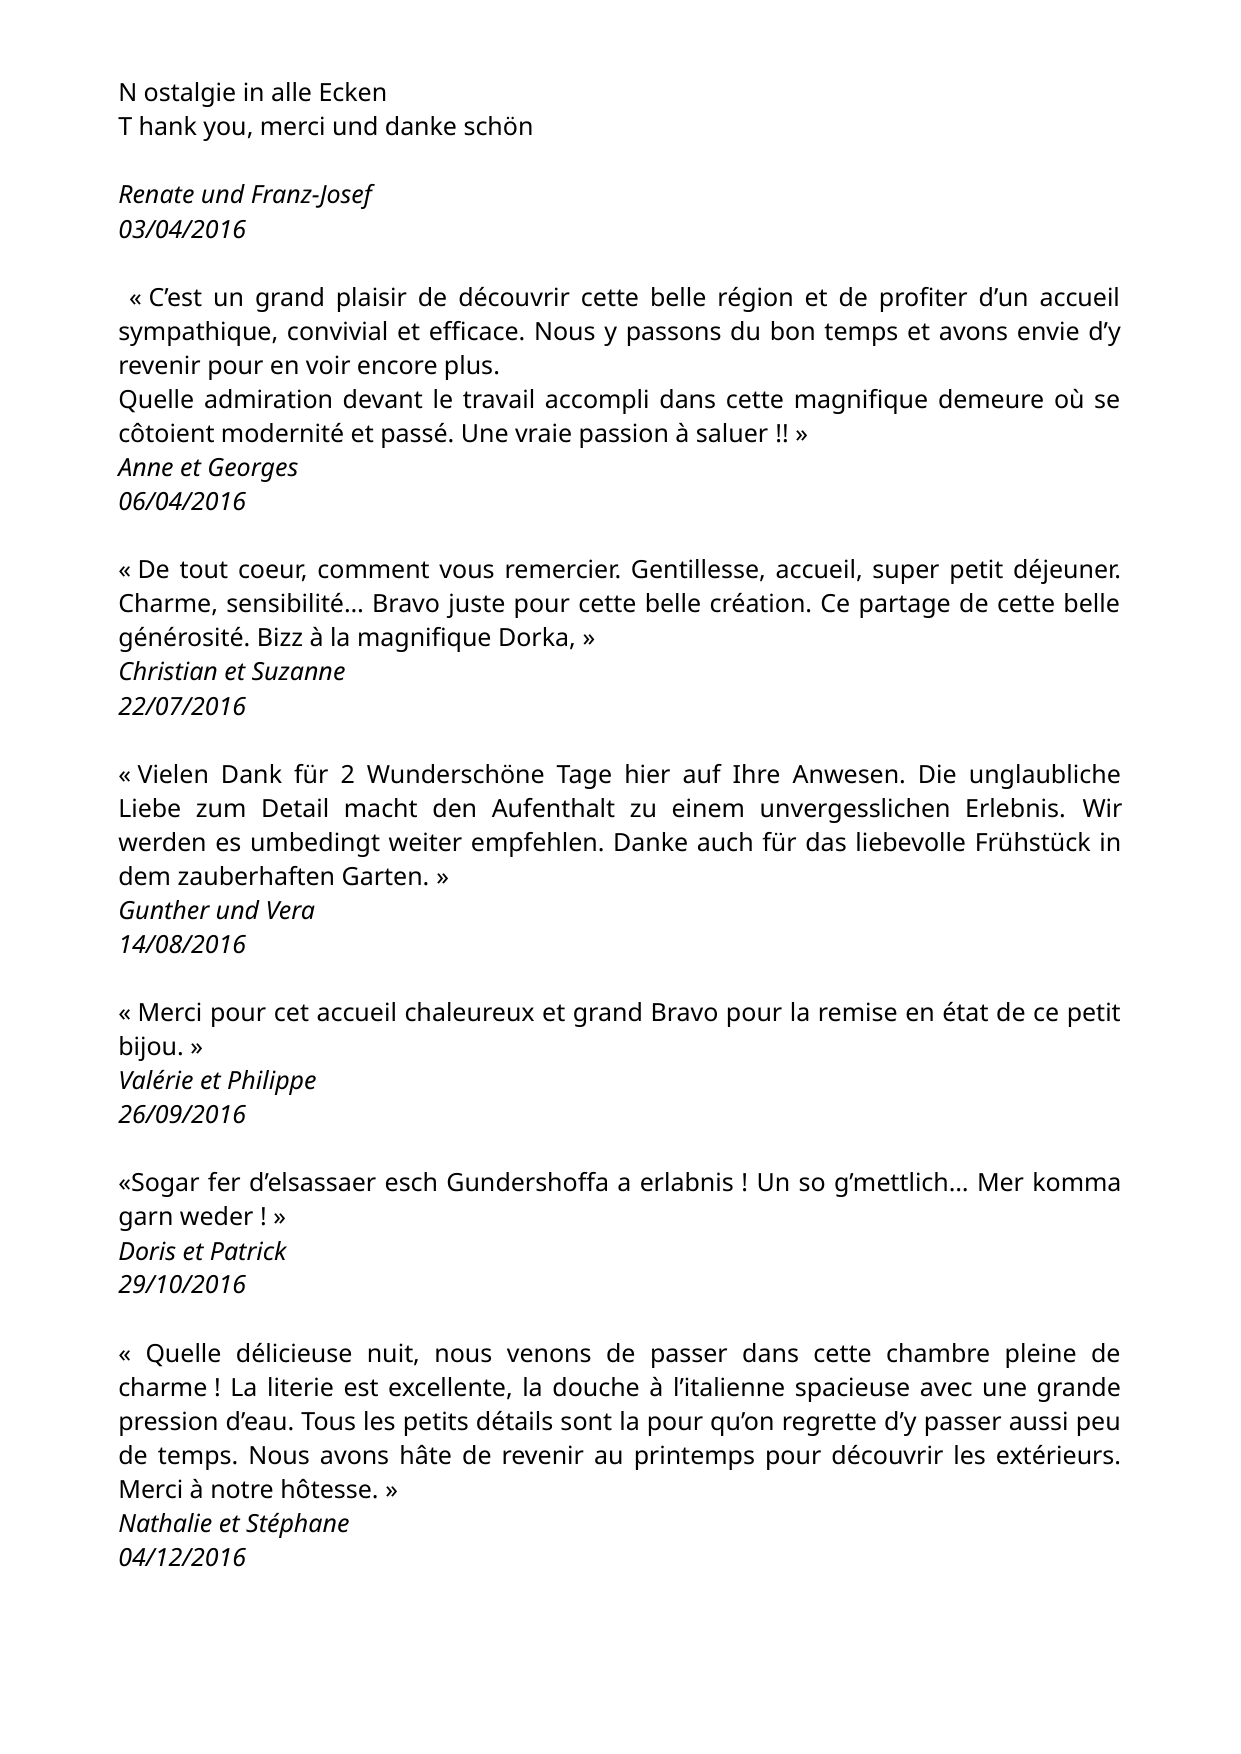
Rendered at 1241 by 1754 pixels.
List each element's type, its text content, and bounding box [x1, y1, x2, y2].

text 22/07/2016 [118, 688, 1122, 722]
text 14/08/2016 [118, 927, 1122, 961]
text N ostalgie in alle Ecken [118, 75, 1122, 109]
text Anne et Georges [118, 450, 1122, 484]
text Renate und Franz-Josef [118, 177, 1122, 211]
text Valérie et Philippe [118, 1063, 1122, 1097]
text 04/12/2016 [118, 1540, 1122, 1574]
text 29/10/2016 [118, 1267, 1122, 1301]
text « Merci pour cet accueil chaleureux et grand Bravo pour la remise en état de ce petit bijou. » [118, 995, 1122, 1063]
text 26/09/2016 [118, 1097, 1122, 1131]
text 06/04/2016 [118, 484, 1122, 518]
text « C’est un grand plaisir de découvrir cette belle région et de profiter d’un accueil sympathique, convivial et efficace. Nous y passons du bon temps et avons envie d’y revenir pour en voir encore plus. [118, 279, 1122, 382]
text Christian et Suzanne [118, 654, 1122, 688]
text Gunther und Vera [118, 892, 1122, 927]
text Doris et Patrick [118, 1233, 1122, 1267]
text T hank you, merci und danke schön [118, 109, 1122, 143]
text Nathalie et Stéphane [118, 1506, 1122, 1540]
text « Quelle délicieuse nuit, nous venons de passer dans cette chambre pleine de charme ! La literie est excellente, la douche à l’italienne spacieuse avec une grande pression d’eau. Tous les petits détails sont la pour qu’on regrette d’y passer aussi peu de temps. Nous avons hâte de revenir au printemps pour découvrir les extérieurs. Merci à notre hôtesse. » [118, 1335, 1122, 1506]
text 03/04/2016 [118, 211, 1122, 245]
text «Sogar fer d’elsassaer esch Gundershoffa a erlabnis ! Un so g’mettlich… Mer komma garn weder ! » [118, 1165, 1122, 1233]
text Quelle admiration devant le travail accompli dans cette magnifique demeure où se côtoient modernité et passé. Une vraie passion à saluer !! » [118, 382, 1122, 450]
text « De tout coeur, comment vous remercier. Gentillesse, accueil, super petit déjeuner. Charme, sensibilité… Bravo juste pour cette belle création. Ce partage de cette belle générosité. Bizz à la magnifique Dorka, » [118, 552, 1122, 654]
text « Vielen Dank für 2 Wunderschöne Tage hier auf Ihre Anwesen. Die unglaubliche Liebe zum Detail macht den Aufenthalt zu einem unvergesslichen Erlebnis. Wir werden es umbedingt weiter empfehlen. Danke auch für das liebevolle Frühstück in dem zauberhaften Garten. » [118, 756, 1122, 892]
